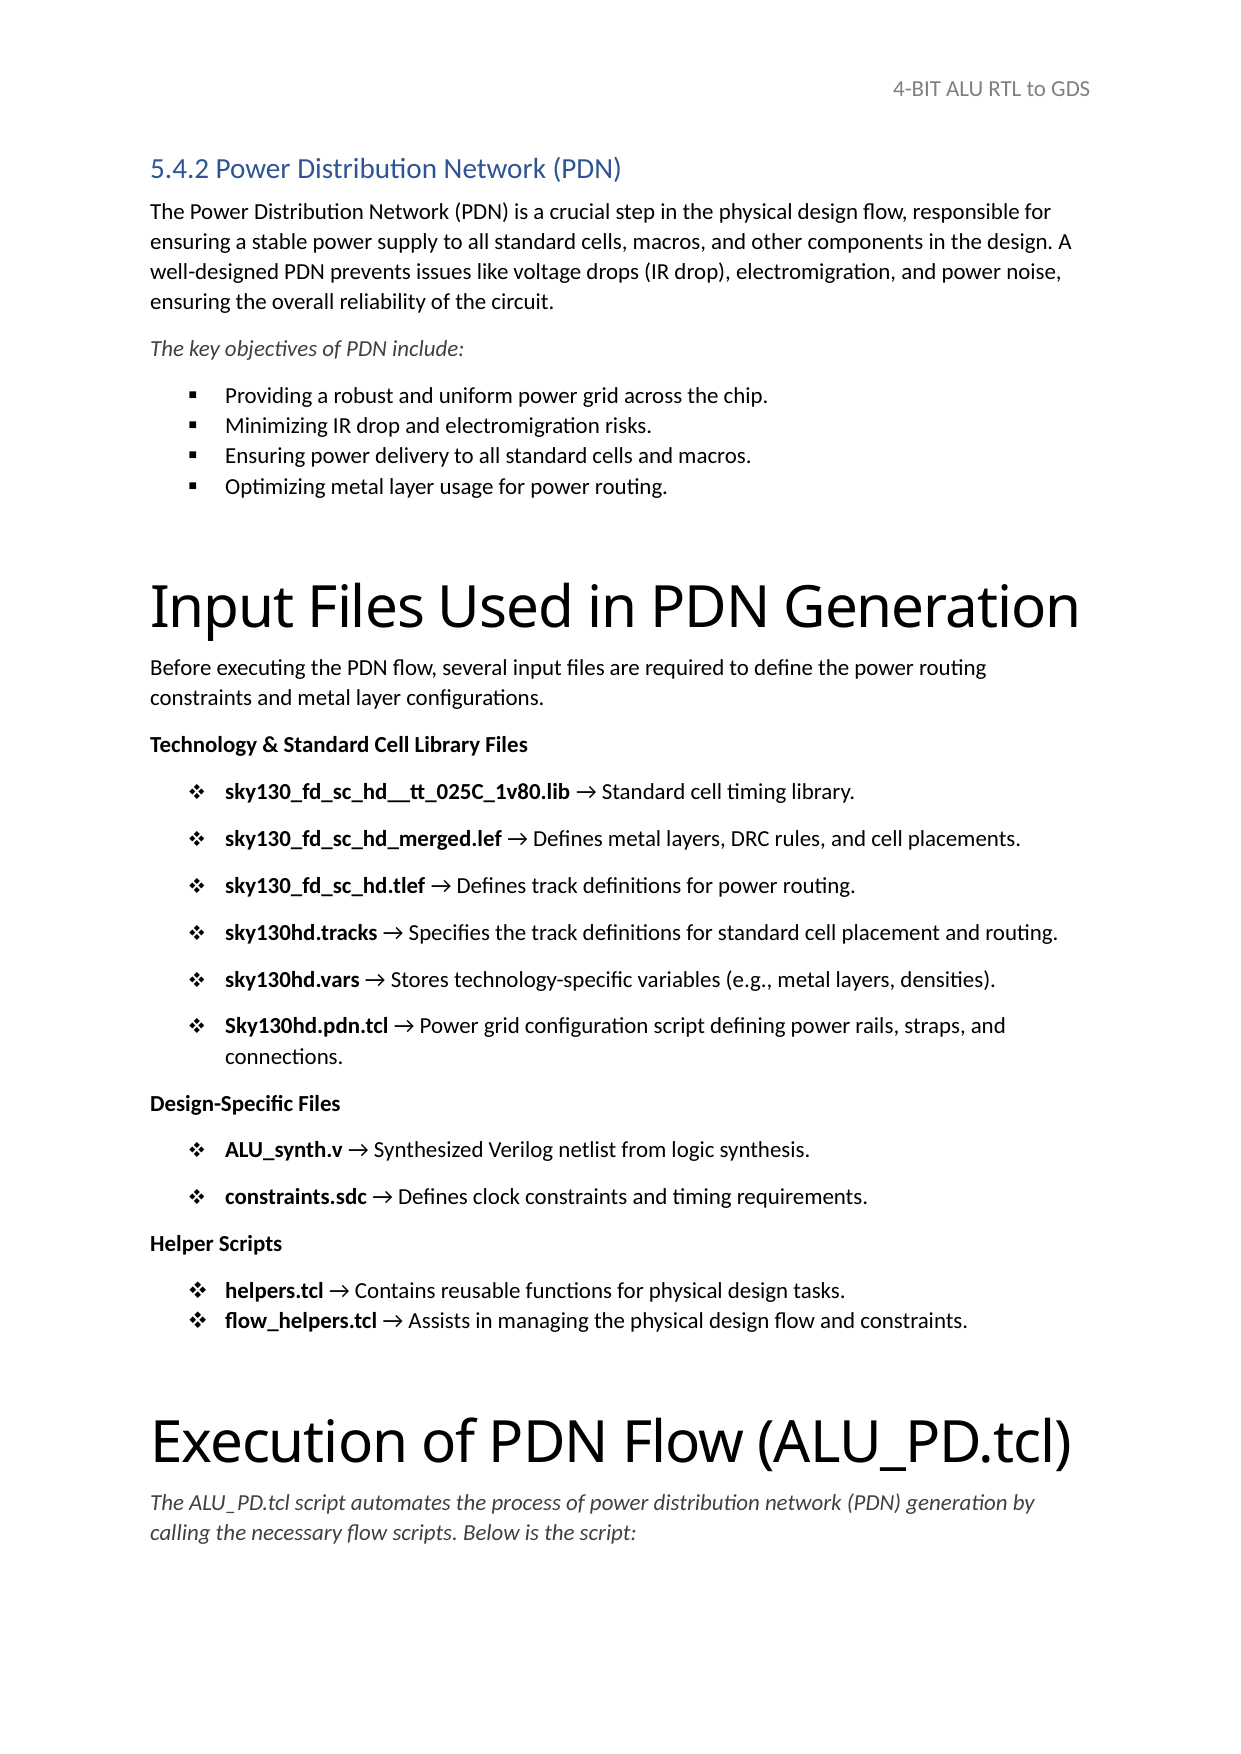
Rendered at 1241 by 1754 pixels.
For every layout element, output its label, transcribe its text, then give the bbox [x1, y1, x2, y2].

list Ensuring power delivery to all standard cells and macros. [187, 442, 1090, 469]
list ALU_synth.v → Synthesized Verilog netlist from logic synthesis. [187, 1136, 1090, 1164]
list constraints.sdc → Defines clock constraints and timing requirements. [187, 1182, 1090, 1211]
text Helper Scripts [150, 1229, 1090, 1257]
text The ALU_PD.tcl script automates the process of power distribution network (PDN) generation by calling the necessary flow scripts. Below is the script: [150, 1488, 1090, 1546]
list sky130_fd_sc_hd_merged.lef → Defines metal layers, DRC rules, and cell placements. [187, 824, 1090, 852]
list Optimizing metal layer usage for power routing. [187, 472, 1090, 500]
text Technology & Standard Cell Library Files [150, 730, 1090, 758]
list Minimizing IR drop and electromigration risks. [187, 411, 1090, 439]
list sky130_fd_sc_hd.tlef → Defines track definitions for power routing. [187, 871, 1090, 899]
list sky130hd.tracks → Specifies the track definitions for standard cell placement and routing. [187, 918, 1090, 946]
text The Power Distribution Network (PDN) is a crucial step in the physical design flow, responsible for ensuring a stable power supply to all standard cells, macros, and other components in the design. A well-designed PDN prevents issues like voltage drops (IR drop), electromigration, and power noise, ensuring the overall reliability of the circuit. [150, 197, 1090, 315]
text Design-Specific Files [150, 1089, 1090, 1117]
list Providing a robust and uniform power grid across the chip. [187, 381, 1090, 409]
subtitle 5.4.2 Power Distribution Network (PDN) [150, 150, 1090, 186]
text Before executing the PDN flow, several input files are required to define the power routing constraints and metal layer configurations. [150, 653, 1090, 712]
title Input Files Used in PDN Generation [150, 566, 1090, 645]
list flow_helpers.tcl → Assists in managing the physical design flow and constraints. [187, 1306, 1090, 1334]
list helpers.tcl → Contains reusable functions for physical design tasks. [187, 1276, 1090, 1304]
list Sky130hd.pdn.tcl → Power grid configuration script defining power rails, straps, and connections. [187, 1012, 1090, 1070]
text The key objectives of PDN include: [150, 334, 1090, 362]
title Execution of PDN Flow (ALU_PD.tcl) [150, 1400, 1090, 1480]
list sky130_fd_sc_hd__tt_025C_1v80.lib → Standard cell timing library. [187, 777, 1090, 805]
list sky130hd.vars → Stores technology-specific variables (e.g., metal layers, densities). [187, 965, 1090, 993]
